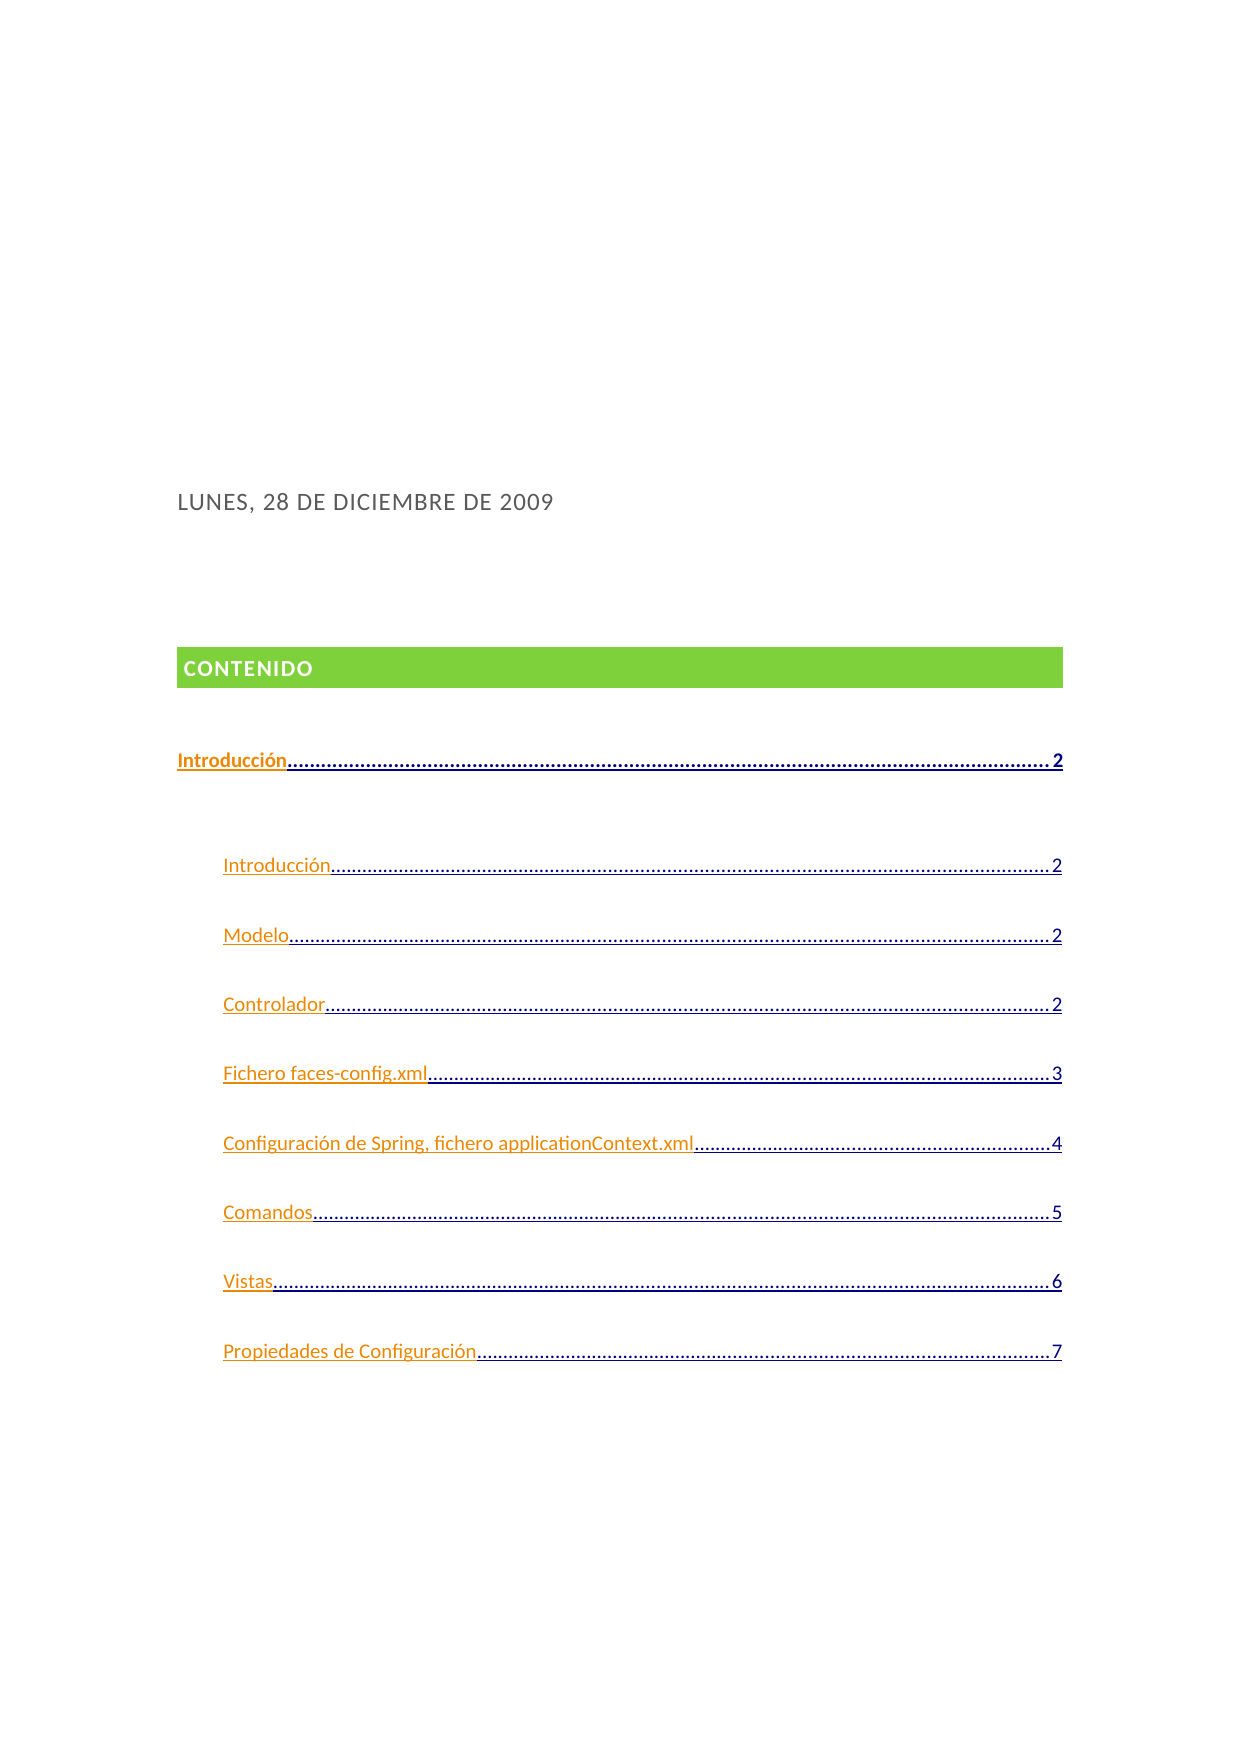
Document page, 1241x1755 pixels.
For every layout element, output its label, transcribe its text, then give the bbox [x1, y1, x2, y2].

text lunes, 28 de diciembre de 2009 [177, 486, 1063, 516]
text Vistas 6 [223, 1269, 1063, 1294]
text Introducción 2 [177, 748, 1063, 769]
text Introducción 2 [223, 852, 1063, 878]
text Comandos 5 [223, 1199, 1063, 1225]
text Modelo 2 [223, 922, 1063, 947]
text Controlador 2 [223, 991, 1063, 1017]
text Contenido [184, 654, 1057, 682]
text Configuración de Spring, fichero applicationContext.xml 4 [223, 1130, 1063, 1155]
text Propiedades de Configuración 7 [223, 1338, 1063, 1363]
text Guía de programación del componente generador de Excel [177, 223, 1063, 289]
text Fichero faces-config.xml 3 [223, 1061, 1063, 1086]
